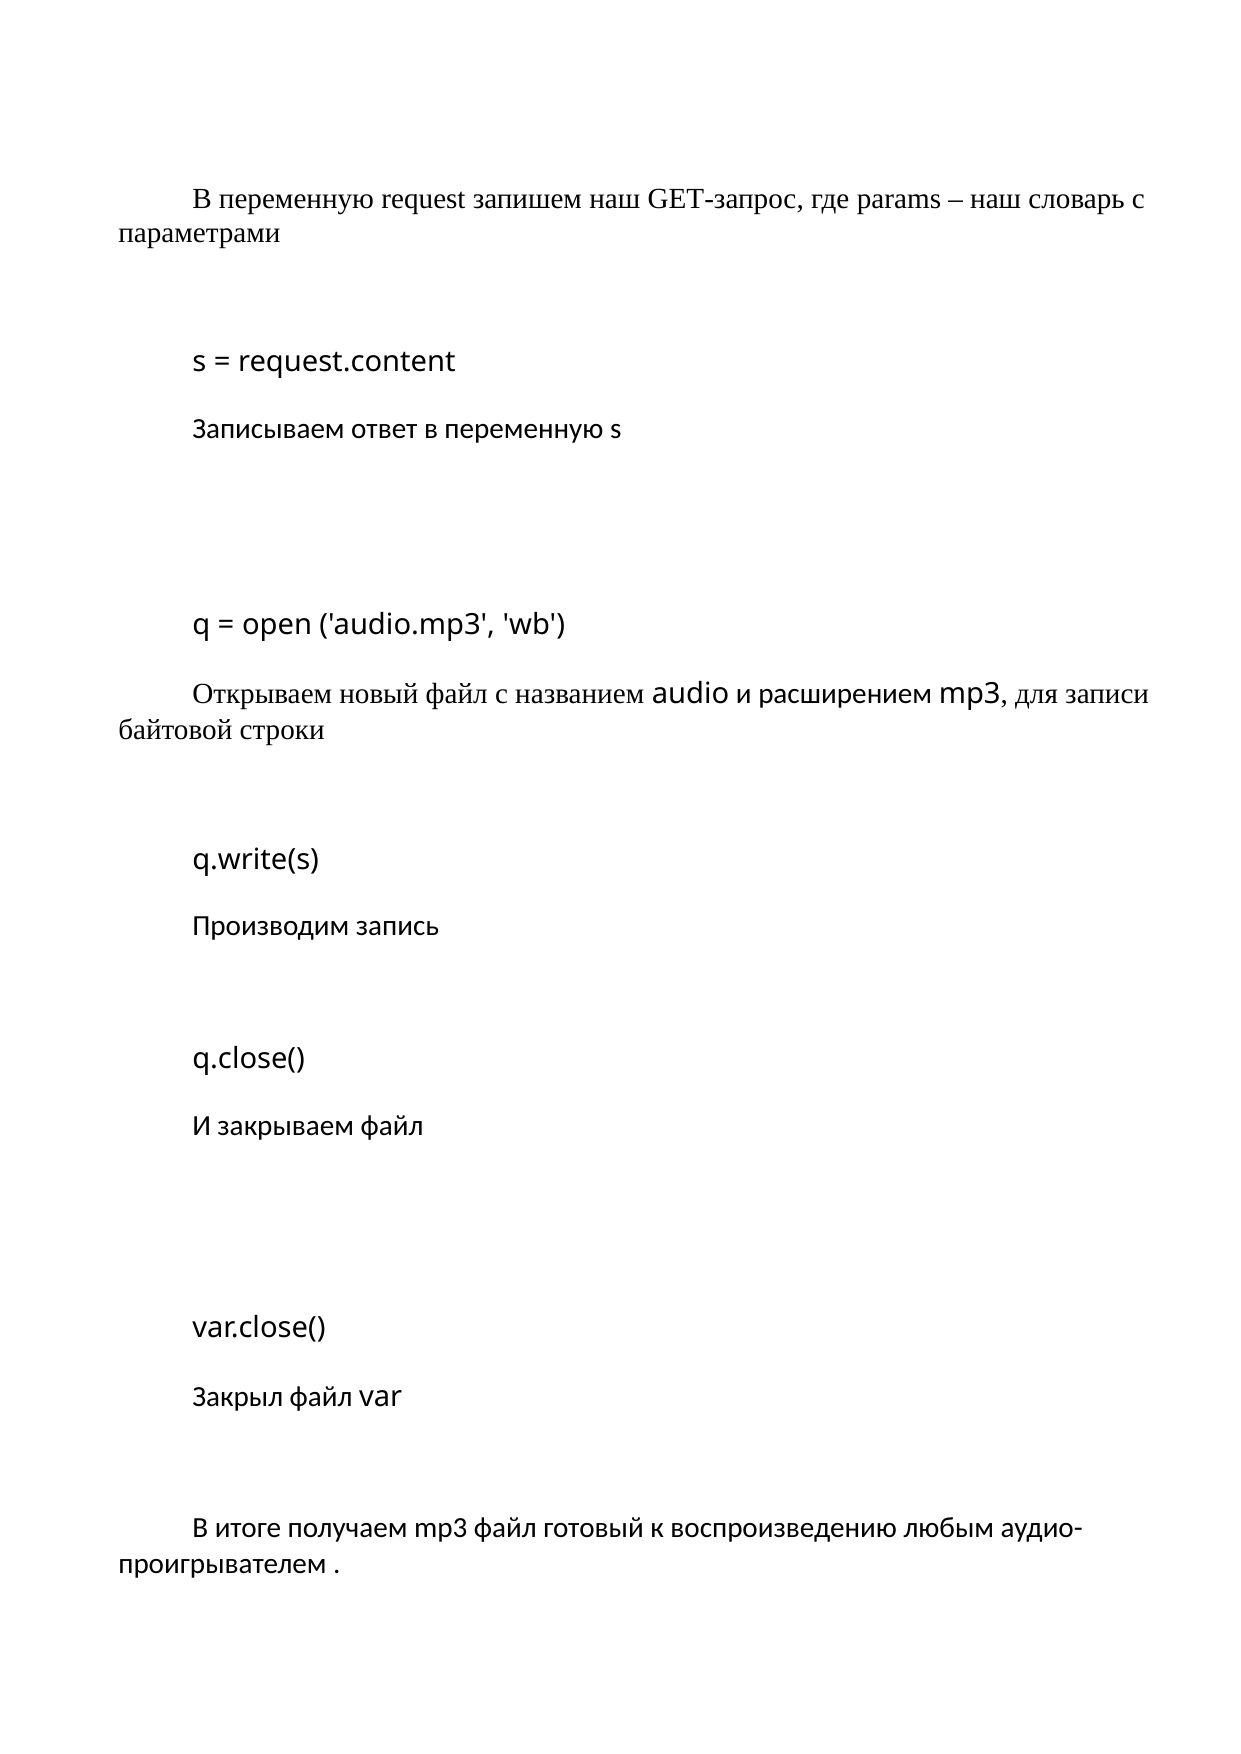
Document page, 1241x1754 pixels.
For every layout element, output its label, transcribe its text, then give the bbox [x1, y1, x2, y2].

text В переменную request запишем наш GET-запрос, где params – наш словарь с параметрами [118, 181, 1181, 248]
text В итоге получаем mp3 файл готовый к воспроизведению любым аудио-проигрывателем . [118, 1509, 1181, 1581]
text И закрываем файл [118, 1107, 1181, 1142]
text q.write(s) [118, 838, 1181, 878]
text q.close() [118, 1037, 1181, 1077]
text q = open ('audio.mp3', 'wb') [118, 603, 1181, 643]
text Записываем ответ в переменную s [118, 410, 1181, 446]
text var.close() [118, 1306, 1181, 1346]
text s = request.content [118, 341, 1181, 380]
text Открываем новый файл с названием audio и расширением mp3, для записи байтовой строки [118, 672, 1181, 746]
text Производим запись [118, 907, 1181, 943]
text Закрыл файл var [118, 1375, 1181, 1415]
